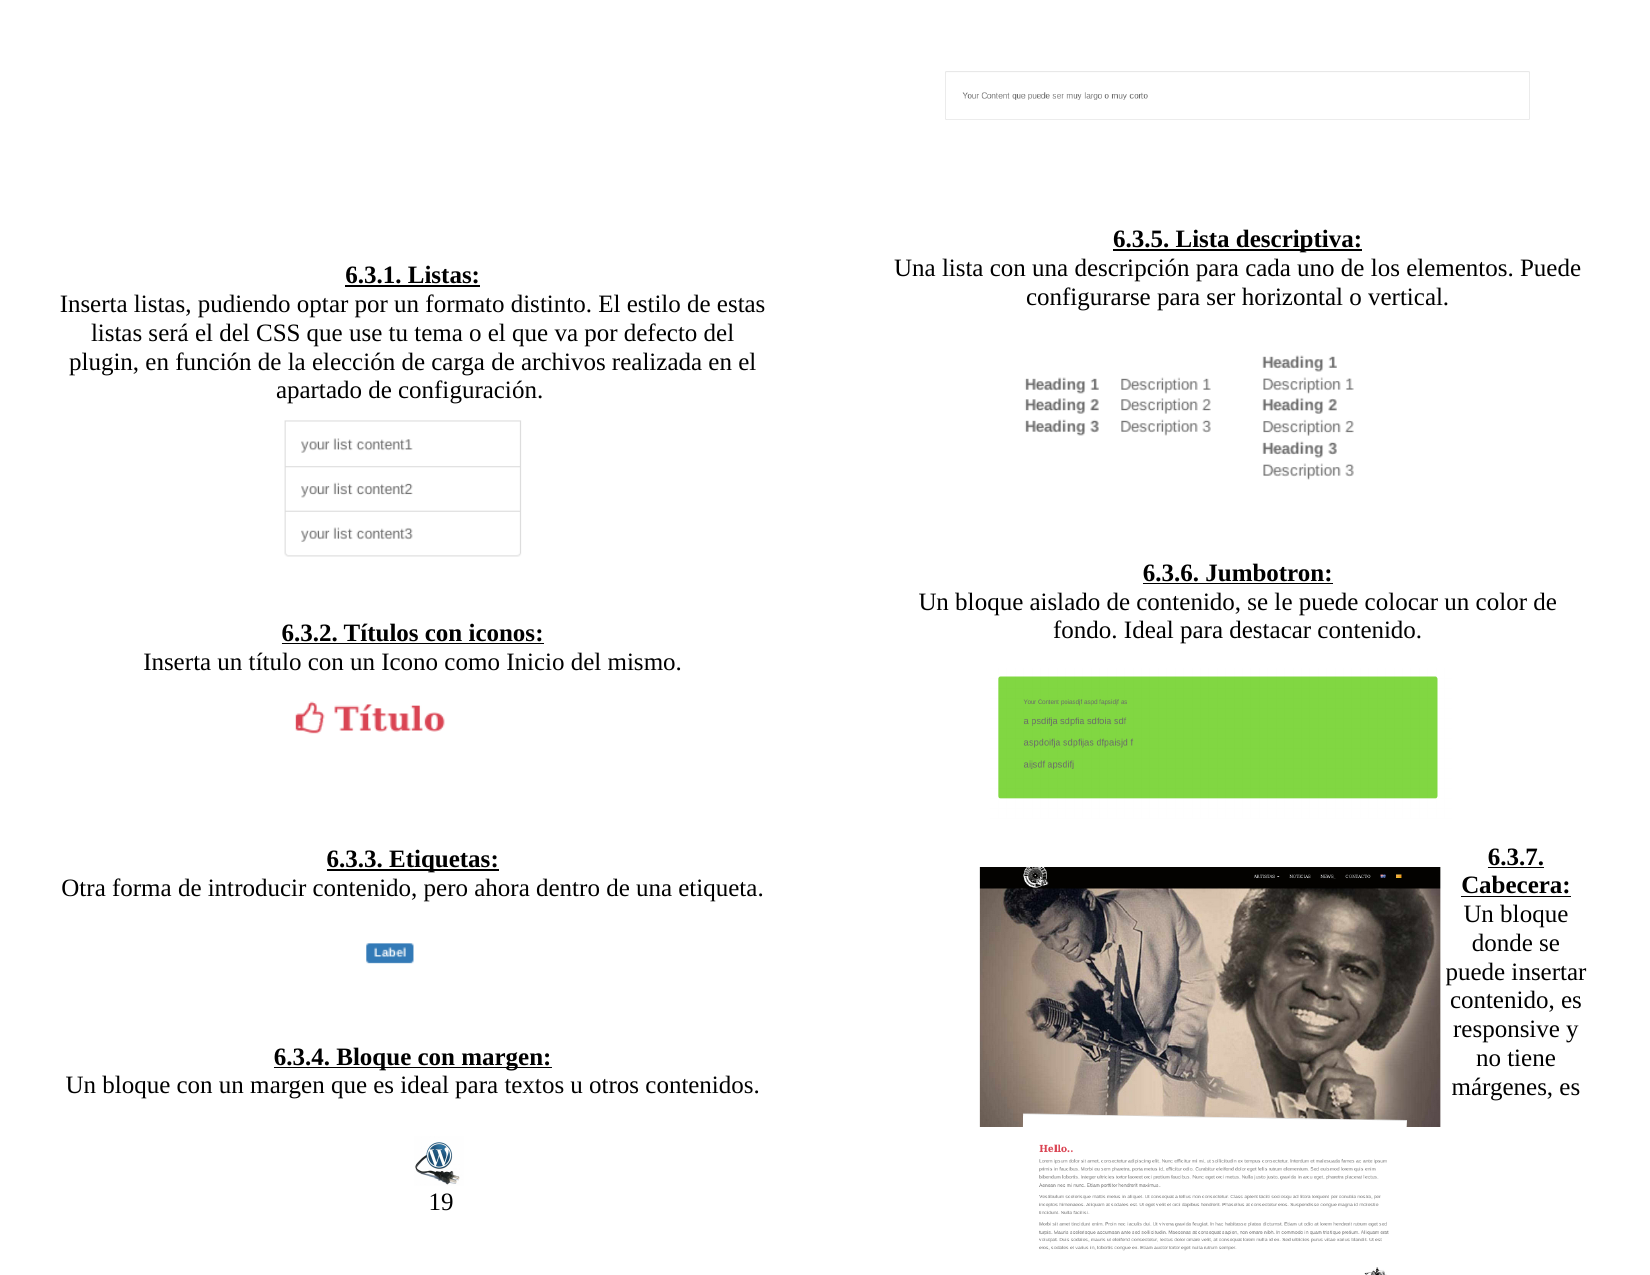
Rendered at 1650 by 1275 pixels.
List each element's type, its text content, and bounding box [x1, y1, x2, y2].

picture [278, 689, 487, 754]
text 6.3.1. Listas: [59, 260, 766, 289]
text 6.3.6. Jumbotron: [884, 558, 1591, 587]
text 6.3.7. Cabecera: [884, 842, 1591, 899]
picture [990, 668, 1453, 819]
picture [1006, 367, 1231, 445]
text Otra forma de introducir contenido, pero ahora dentro de una etiqueta. [59, 873, 766, 902]
text Un bloque donde se puede insertar contenido, es responsive y no tiene márgenes, es [1441, 899, 1591, 1101]
picture [278, 416, 530, 571]
text 6.3.2. Títulos con iconos: [59, 618, 766, 647]
text 6.3.4. Bloque con margen: [59, 1042, 766, 1070]
text 6.3.3. Etiquetas: [59, 844, 766, 873]
text Un bloque con un margen que es ideal para textos u otros contenidos. [59, 1070, 766, 1099]
text [884, 899, 979, 1101]
text Inserta un título con un Icono como Inicio del mismo. [59, 647, 766, 675]
text Una lista con una descripción para cada uno de los elementos. Puede configurarse para ser horizontal o vertical. [884, 253, 1591, 311]
picture [979, 867, 1441, 1275]
picture [413, 1136, 464, 1186]
picture [1248, 341, 1391, 500]
picture [937, 59, 1538, 142]
text 6.3.5. Lista descriptiva: [884, 224, 1591, 253]
text Un bloque aislado de contenido, se le puede colocar un color de fondo. Ideal para destacar contenido. [884, 587, 1591, 644]
picture [352, 933, 428, 975]
text Inserta listas, pudiendo optar por un formato distinto. El estilo de estas listas será el del CSS que use tu tema o el que va por defecto del plugin, en función de la elección de carga de archivos realizada en el apartado de configuración. [59, 289, 766, 404]
